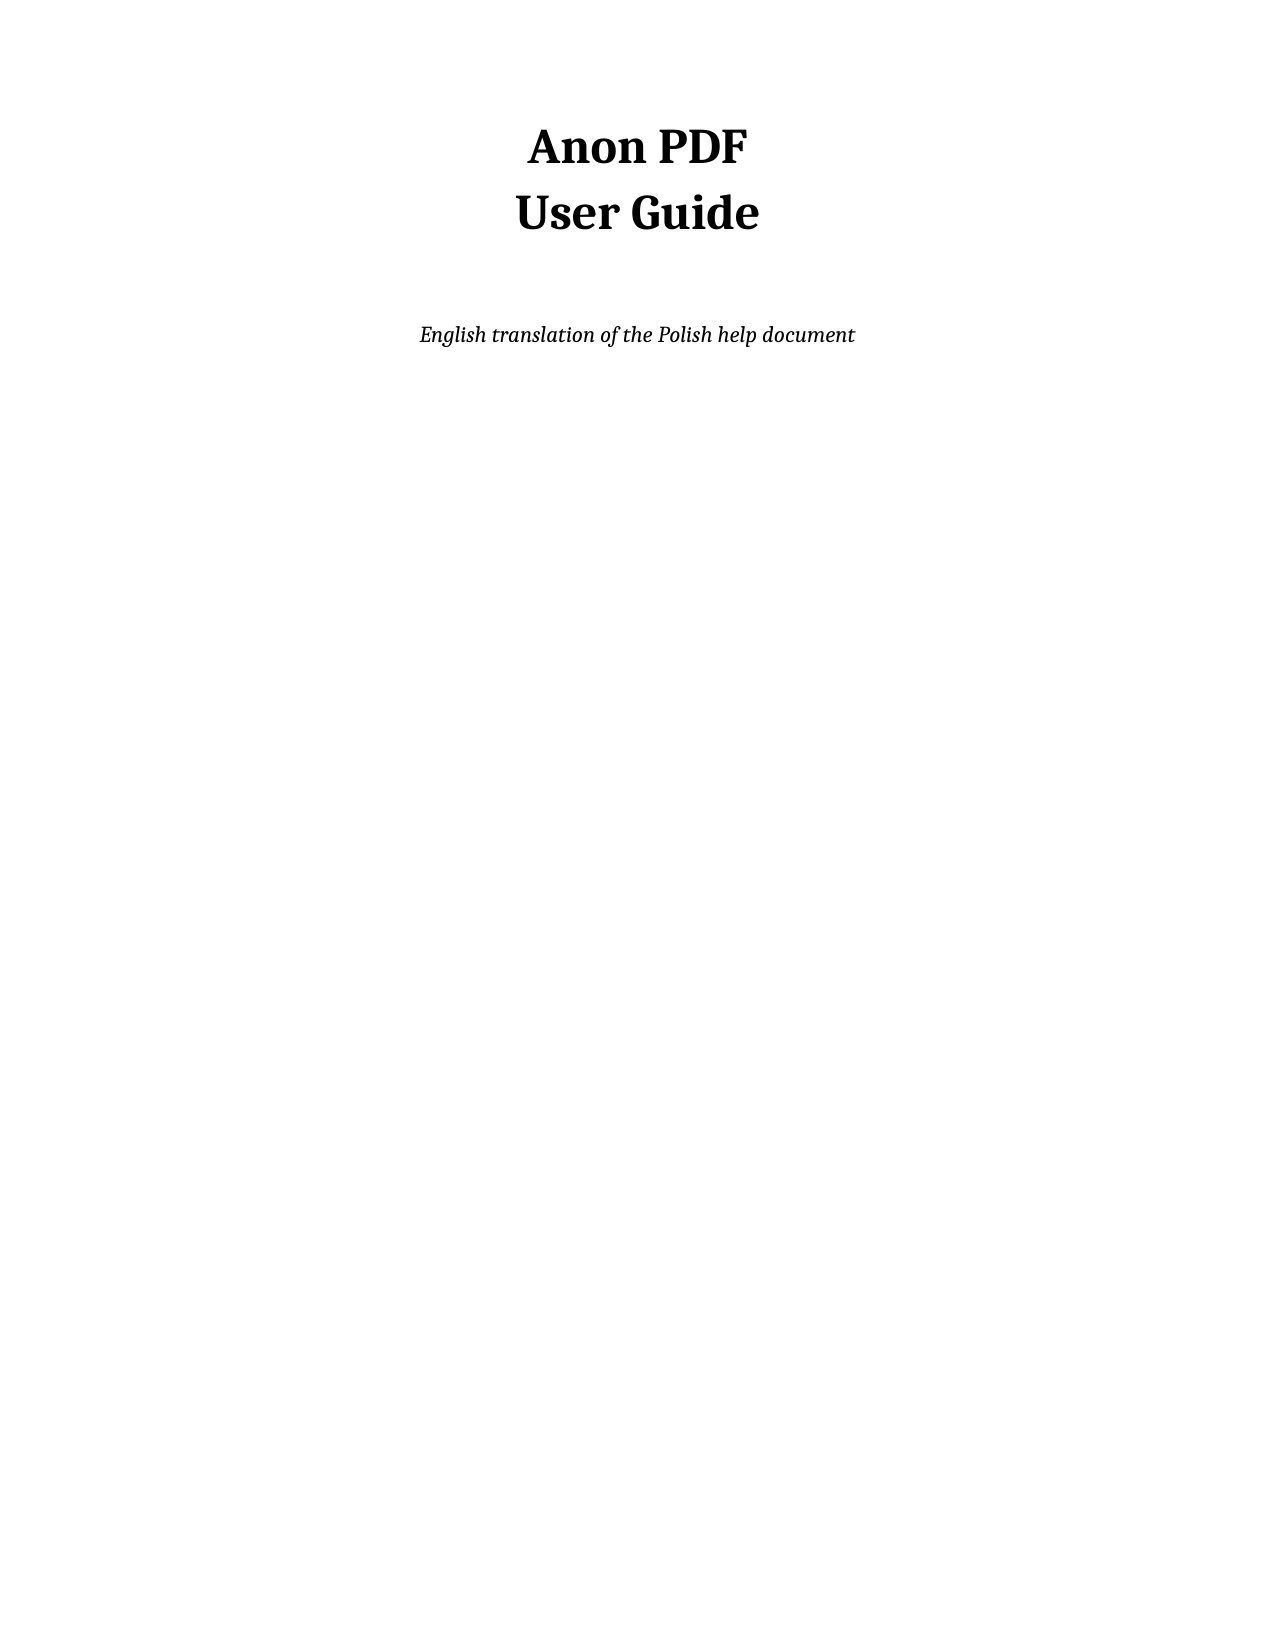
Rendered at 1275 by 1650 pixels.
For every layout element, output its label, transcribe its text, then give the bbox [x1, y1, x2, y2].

text Anon PDF User Guide [148, 118, 1127, 242]
text English translation of the Polish help document [148, 322, 1127, 348]
